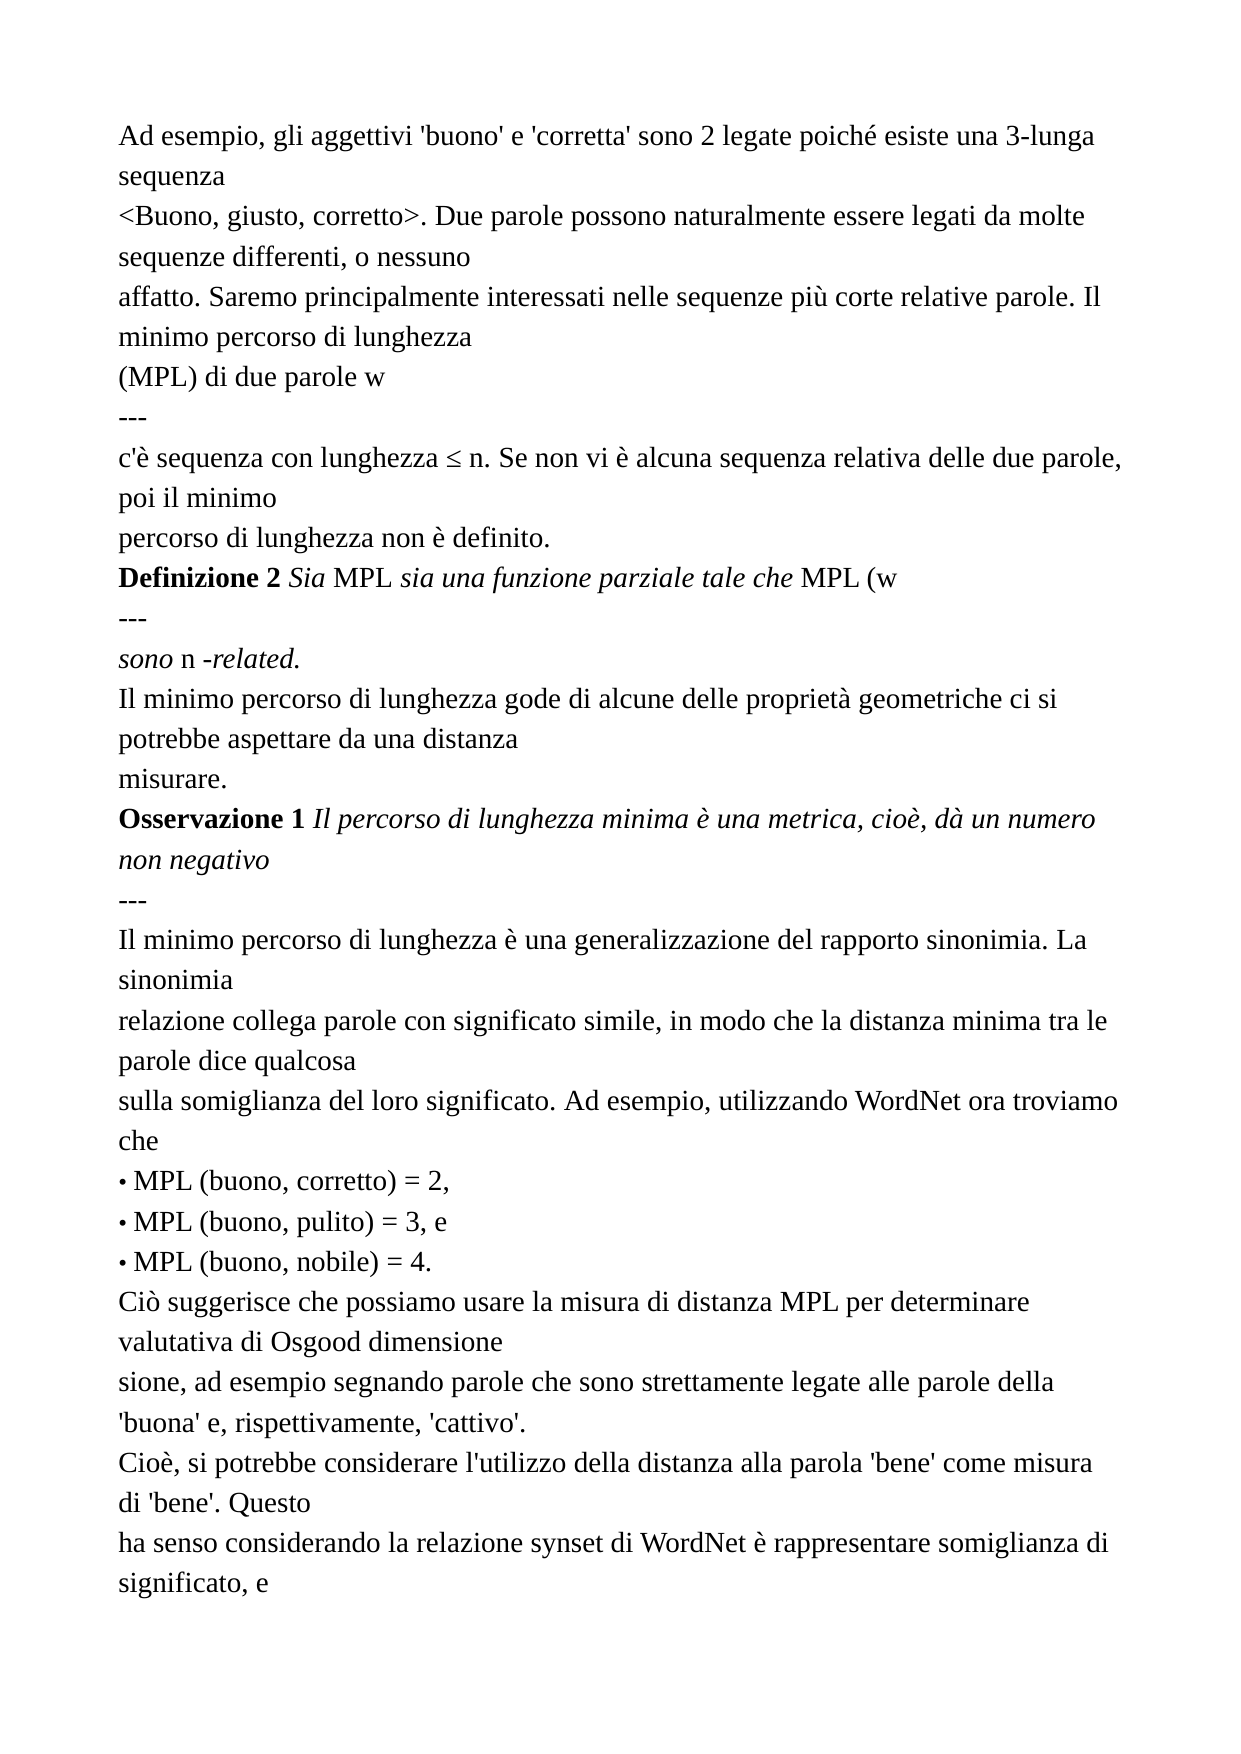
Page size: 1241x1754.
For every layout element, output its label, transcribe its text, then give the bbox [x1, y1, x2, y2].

text --- [118, 601, 1122, 634]
text sulla somiglianza del loro significato. Ad esempio, utilizzando WordNet ora troviamo che [118, 1083, 1122, 1157]
text relazione collega parole con significato simile, in modo che la distanza minima tra le parole dice qualcosa [118, 1003, 1122, 1076]
text Il minimo percorso di lunghezza gode di alcune delle proprietà geometriche ci si potrebbe aspettare da una distanza [118, 681, 1122, 755]
text --- [118, 882, 1122, 916]
text percorso di lunghezza non è definito. [118, 520, 1122, 554]
text --- [118, 399, 1122, 433]
text sione, ad esempio segnando parole che sono strettamente legate alle parole della 'buona' e, rispettivamente, 'cattivo'. [118, 1364, 1122, 1438]
text • MPL (buono, corretto) = 2, [118, 1163, 1122, 1197]
text Cioè, si potrebbe considerare l'utilizzo della distanza alla parola 'bene' come misura di 'bene'. Questo [118, 1445, 1122, 1519]
text Ad esempio, gli aggettivi 'buono' e 'corretta' sono 2 legate poiché esiste una 3-lunga sequenza [118, 118, 1122, 192]
text Osservazione 1 Il percorso di lunghezza minima è una metrica, cioè, dà un numero non negativo [118, 802, 1122, 875]
text misurare. [118, 761, 1122, 795]
text ha senso considerando la relazione synset di WordNet è rappresentare somiglianza di significato, e [118, 1525, 1122, 1599]
text c'è sequenza con lunghezza ≤ n. Se non vi è alcuna sequenza relativa delle due parole, poi il minimo [118, 440, 1122, 513]
text (MPL) di due parole w [118, 359, 1122, 393]
text Il minimo percorso di lunghezza è una generalizzazione del rapporto sinonimia. La sinonimia [118, 922, 1122, 996]
text Ciò suggerisce che possiamo usare la misura di distanza MPL per determinare valutativa di Osgood dimensione [118, 1284, 1122, 1358]
text affatto. Saremo principalmente interessati nelle sequenze più corte relative parole. Il minimo percorso di lunghezza [118, 279, 1122, 353]
text <Buono, giusto, corretto>. Due parole possono naturalmente essere legati da molte sequenze differenti, o nessuno [118, 198, 1122, 272]
text sono n -related. [118, 641, 1122, 674]
text • MPL (buono, nobile) = 4. [118, 1244, 1122, 1277]
text Definizione 2 Sia MPL sia una funzione parziale tale che MPL (w [118, 560, 1122, 594]
text • MPL (buono, pulito) = 3, e [118, 1204, 1122, 1237]
